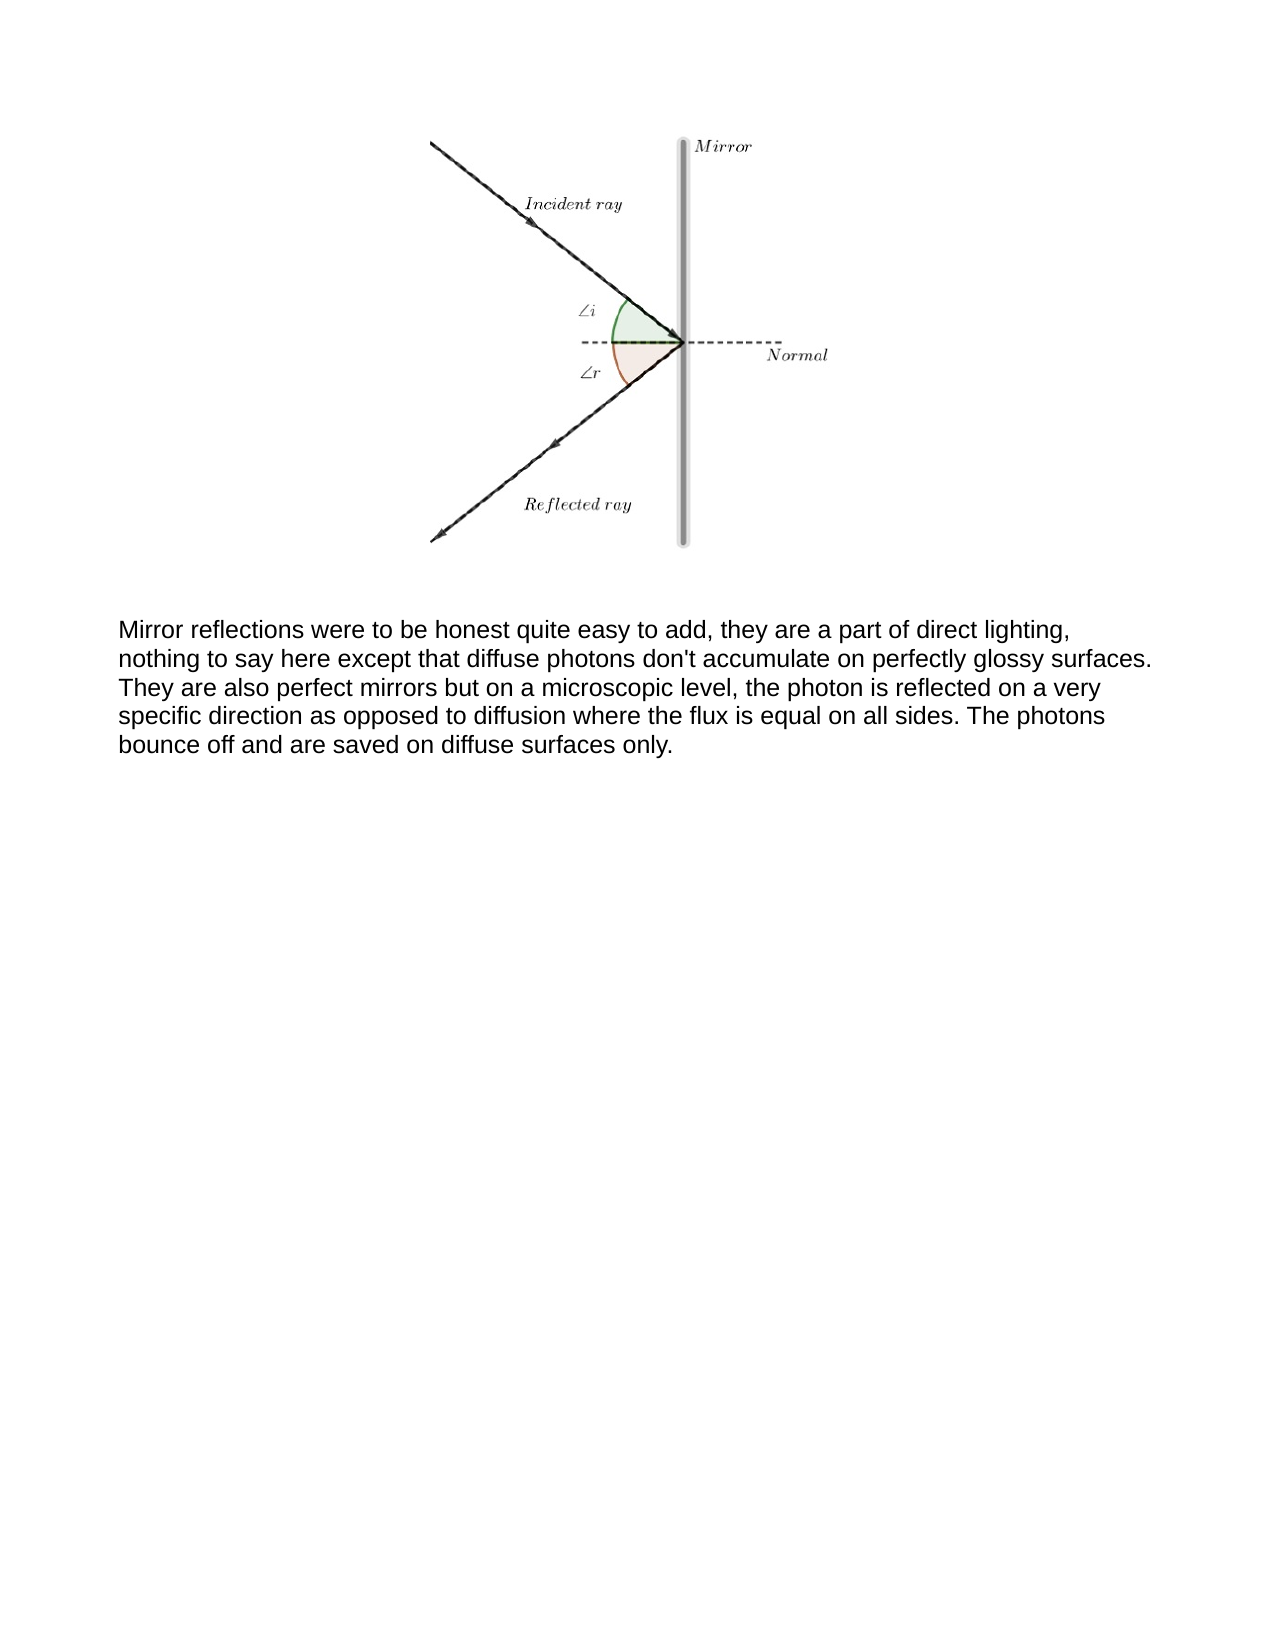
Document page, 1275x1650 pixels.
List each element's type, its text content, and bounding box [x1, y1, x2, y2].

text Mirror reflections were to be honest quite easy to add, they are a part of direct lighting, nothing to say here except that diffuse photons don't accumulate on perfectly glossy surfaces. They are also perfect mirrors but on a microscopic level, the photon is reflected on a very specific direction as opposed to diffusion where the flux is equal on all sides. The photons bounce off and are saved on diffuse surfaces only. [118, 615, 1157, 759]
picture [430, 118, 846, 558]
